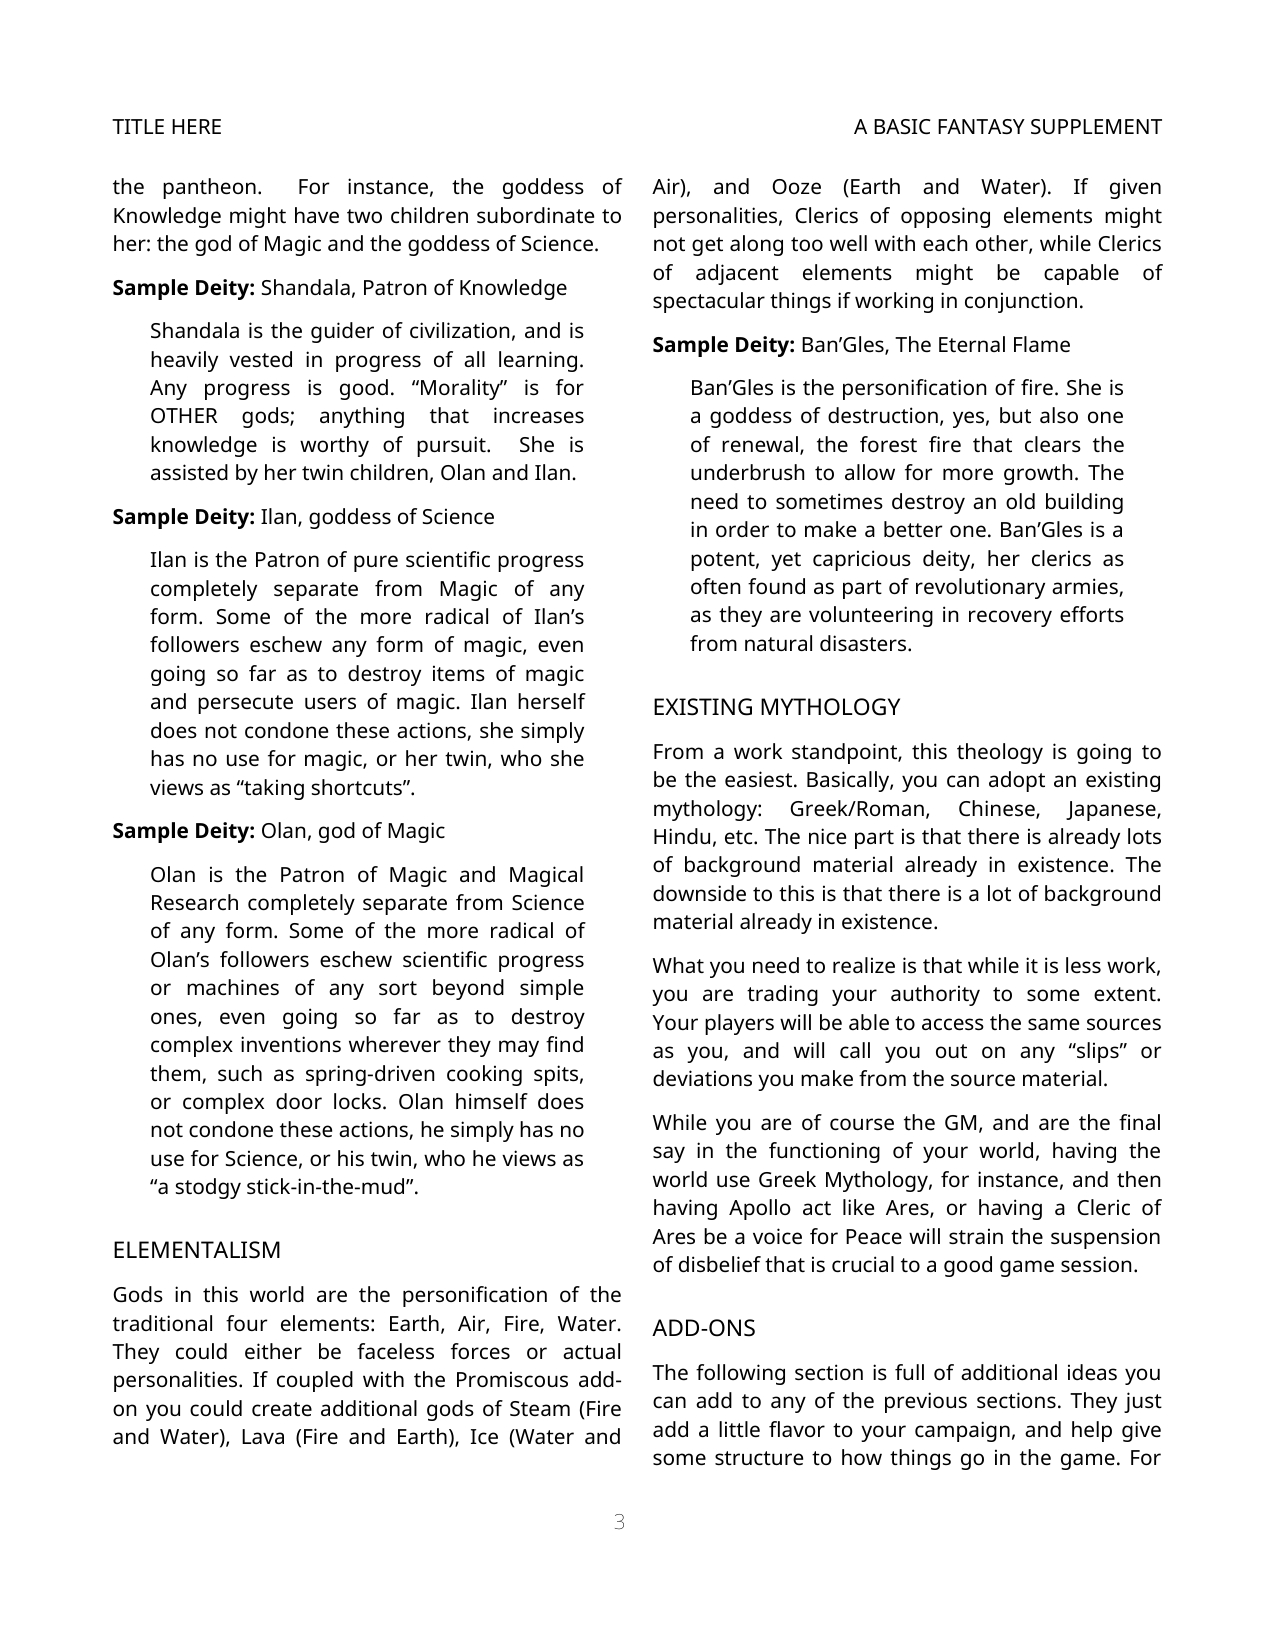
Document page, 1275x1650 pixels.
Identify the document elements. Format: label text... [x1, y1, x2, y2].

text Sample Deity: Ilan, goddess of Science [112, 502, 622, 530]
text Ban’Gles is the personification of fire. She is a goddess of destruction, yes, but also one of renewal, the forest fire that clears the underbrush to allow for more growth. The need to sometimes destroy an old building in order to make a better one. Ban’Gles is a potent, yet capricious deity, her clerics as often found as part of revolutionary armies, as they are volunteering in recovery efforts from natural disasters. [690, 373, 1125, 657]
text The following section is full of additional ideas you can add to any of the previous sections. They just add a little flavor to your campaign, and help give some structure to how things go in the game. For [652, 1358, 1162, 1472]
text the pantheon. For instance, the goddess of Knowledge might have two children subordinate to her: the god of Magic and the goddess of Science. [112, 172, 622, 258]
text What you need to realize is that while it is less work, you are trading your authority to some extent. Your players will be able to access the same sources as you, and will call you out on any “slips” or deviations you make from the source material. [652, 951, 1162, 1093]
text From a work standpoint, this theology is going to be the easiest. Basically, you can adopt an existing mythology: Greek/Roman, Chinese, Japanese, Hindu, etc. The nice part is that there is already lots of background material already in existence. The downside to this is that there is a lot of background material already in existence. [652, 737, 1162, 936]
text Ilan is the Patron of pure scientific progress completely separate from Magic of any form. Some of the more radical of Ilan’s followers eschew any form of magic, even going so far as to destroy items of magic and persecute users of magic. Ilan herself does not condone these actions, she simply has no use for magic, or her twin, who she views as “taking shortcuts”. [150, 545, 585, 801]
text Olan is the Patron of Magic and Magical Research completely separate from Science of any form. Some of the more radical of Olan’s followers eschew scientific progress or machines of any sort beyond simple ones, even going so far as to destroy complex inventions wherever they may find them, such as spring-driven cooking spits, or complex door locks. Olan himself does not condone these actions, he simply has no use for Science, or his twin, who he views as “a stodgy stick-in-the-mud”. [150, 860, 585, 1201]
text Sample Deity: Olan, god of Magic [112, 816, 622, 845]
text While you are of course the GM, and are the final say in the functioning of your world, having the world use Greek Mythology, for instance, and then having Apollo act like Ares, or having a Cleric of Ares be a voice for Peace will strain the suspension of disbelief that is crucial to a good game session. [652, 1108, 1162, 1279]
subtitle ADD-ONS [652, 1312, 1162, 1343]
text Air), and Ooze (Earth and Water). If given personalities, Clerics of opposing elements might not get along too well with each other, while Clerics of adjacent elements might be capable of spectacular things if working in conjunction. [652, 172, 1162, 315]
text Shandala is the guider of civilization, and is heavily vested in progress of all learning. Any progress is good. “Morality” is for OTHER gods; anything that increases knowledge is worthy of pursuit. She is assisted by her twin children, Olan and Ilan. [150, 316, 585, 487]
text Sample Deity: Ban’Gles, The Eternal Flame [652, 330, 1162, 358]
subtitle EXISTING MYTHOLOGY [652, 691, 1162, 722]
text Sample Deity: Shandala, Patron of Knowledge [112, 273, 622, 301]
text Gods in this world are the personification of the traditional four elements: Earth, Air, Fire, Water. They could either be faceless forces or actual personalities. If coupled with the Promiscous add-on you could create additional gods of Steam (Fire and Water), Lava (Fire and Earth), Ice (Water and [112, 1280, 622, 1451]
subtitle ELEMENTALISM [112, 1234, 622, 1265]
